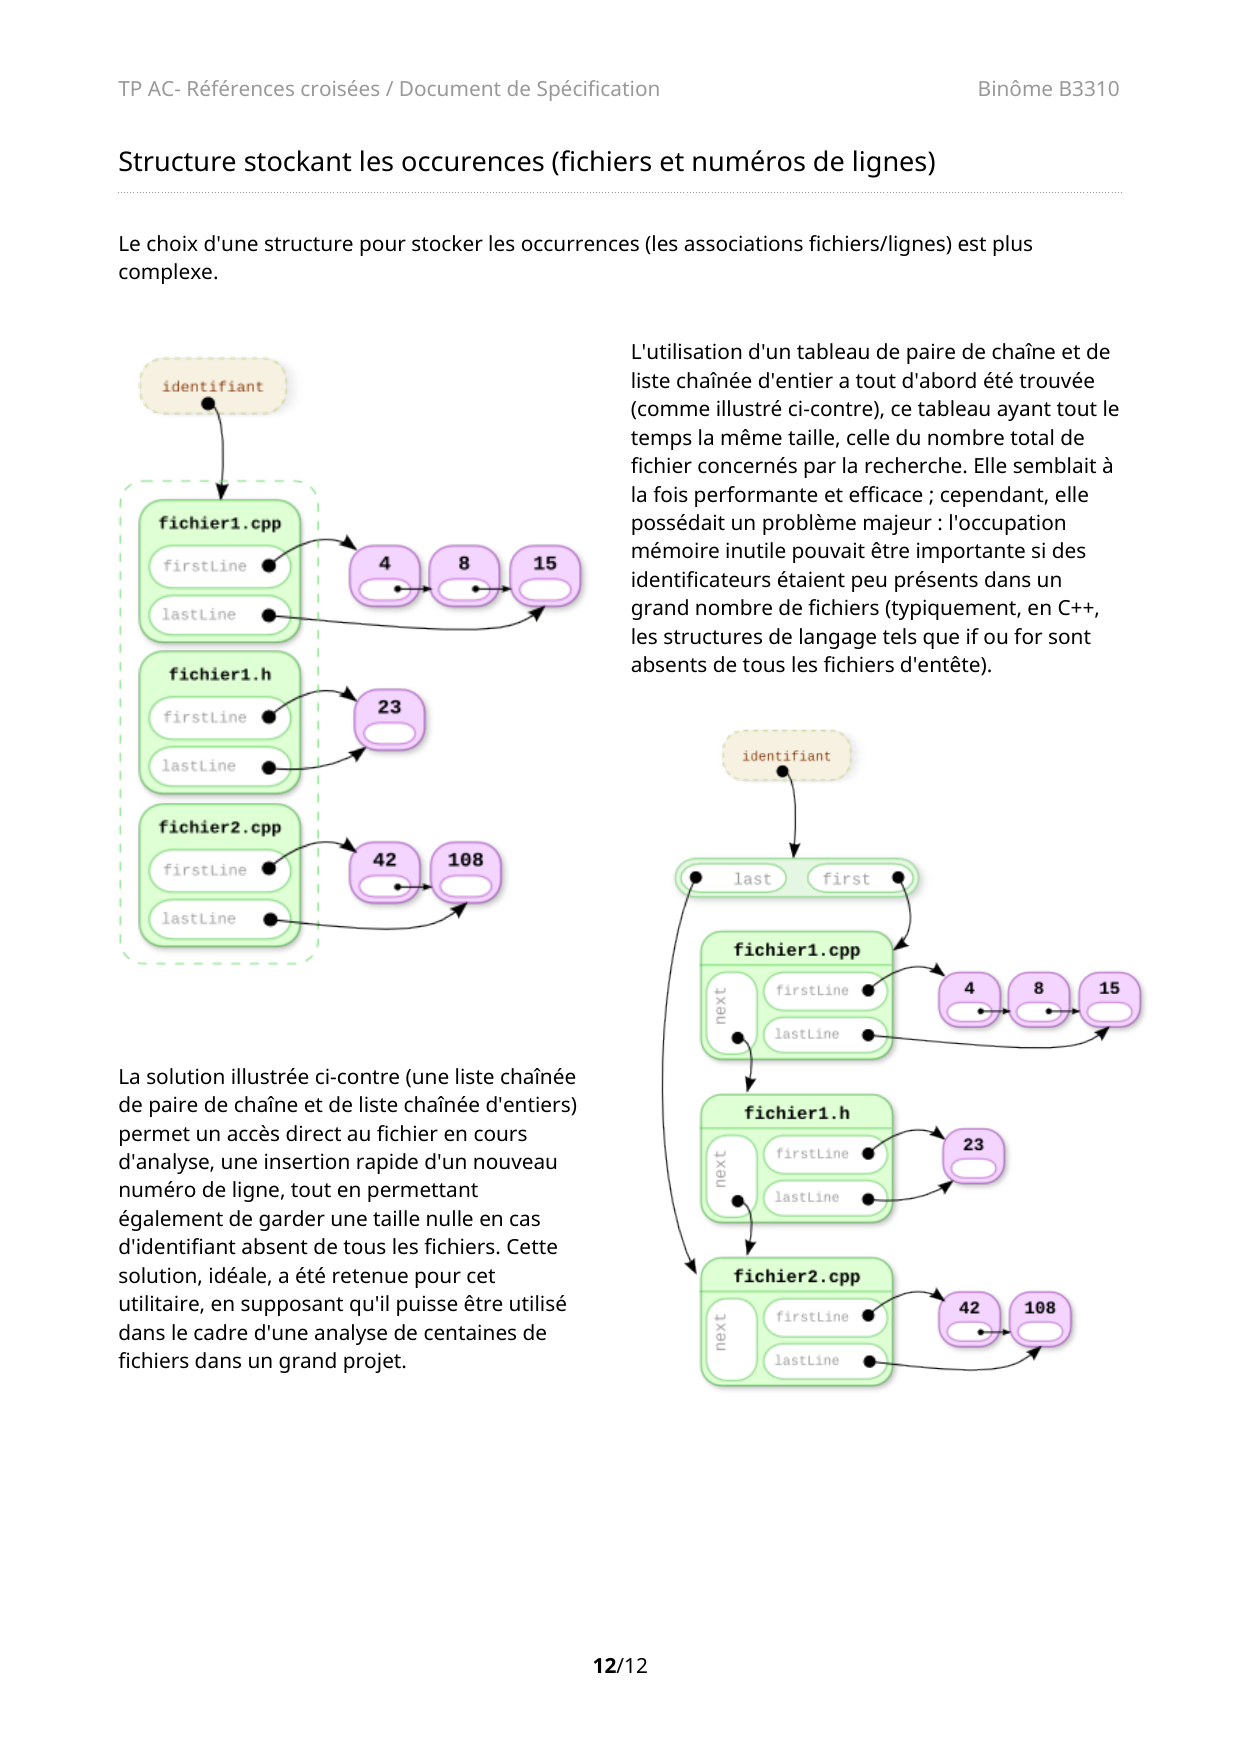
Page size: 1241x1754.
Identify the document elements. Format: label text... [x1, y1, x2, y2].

picture [622, 723, 1165, 1402]
text Le choix d'une structure pour stocker les occurrences (les associations fichiers/lignes) est plus complexe. [118, 229, 1122, 286]
subtitle Structure stockant les occurences (fichiers et numéros de lignes) [118, 143, 1122, 193]
text La solution illustrée ci-contre (une liste chaînée de paire de chaîne et de liste chaînée d'entiers) permet un accès direct au fichier en cours d'analyse, une insertion rapide d'un nouveau numéro de ligne, tout en permettant également de garder une taille nulle en cas d'identifiant absent de tous les fichiers. Cette solution, idéale, a été retenue pour cet utilitaire, en supposant qu'il puisse être utilisé dans le cadre d'une analyse de centaines de fichiers dans un grand projet. [118, 1062, 586, 1375]
text L'utilisation d'un tableau de paire de chaîne et de liste chaînée d'entier a tout d'abord été trouvée (comme illustré ci-contre), ce tableau ayant tout le temps la même taille, celle du nombre total de fichier concernés par la recherche. Elle semblait à la fois performante et efficace ; cependant, elle possédait un problème majeur : l'occupation mémoire inutile pouvait être importante si des identificateurs étaient peu présents dans un grand nombre de fichiers (typiquement, en C++, les structures de langage tels que if ou for sont absents de tous les fichiers d'entête). [631, 337, 1122, 679]
picture [101, 339, 606, 982]
